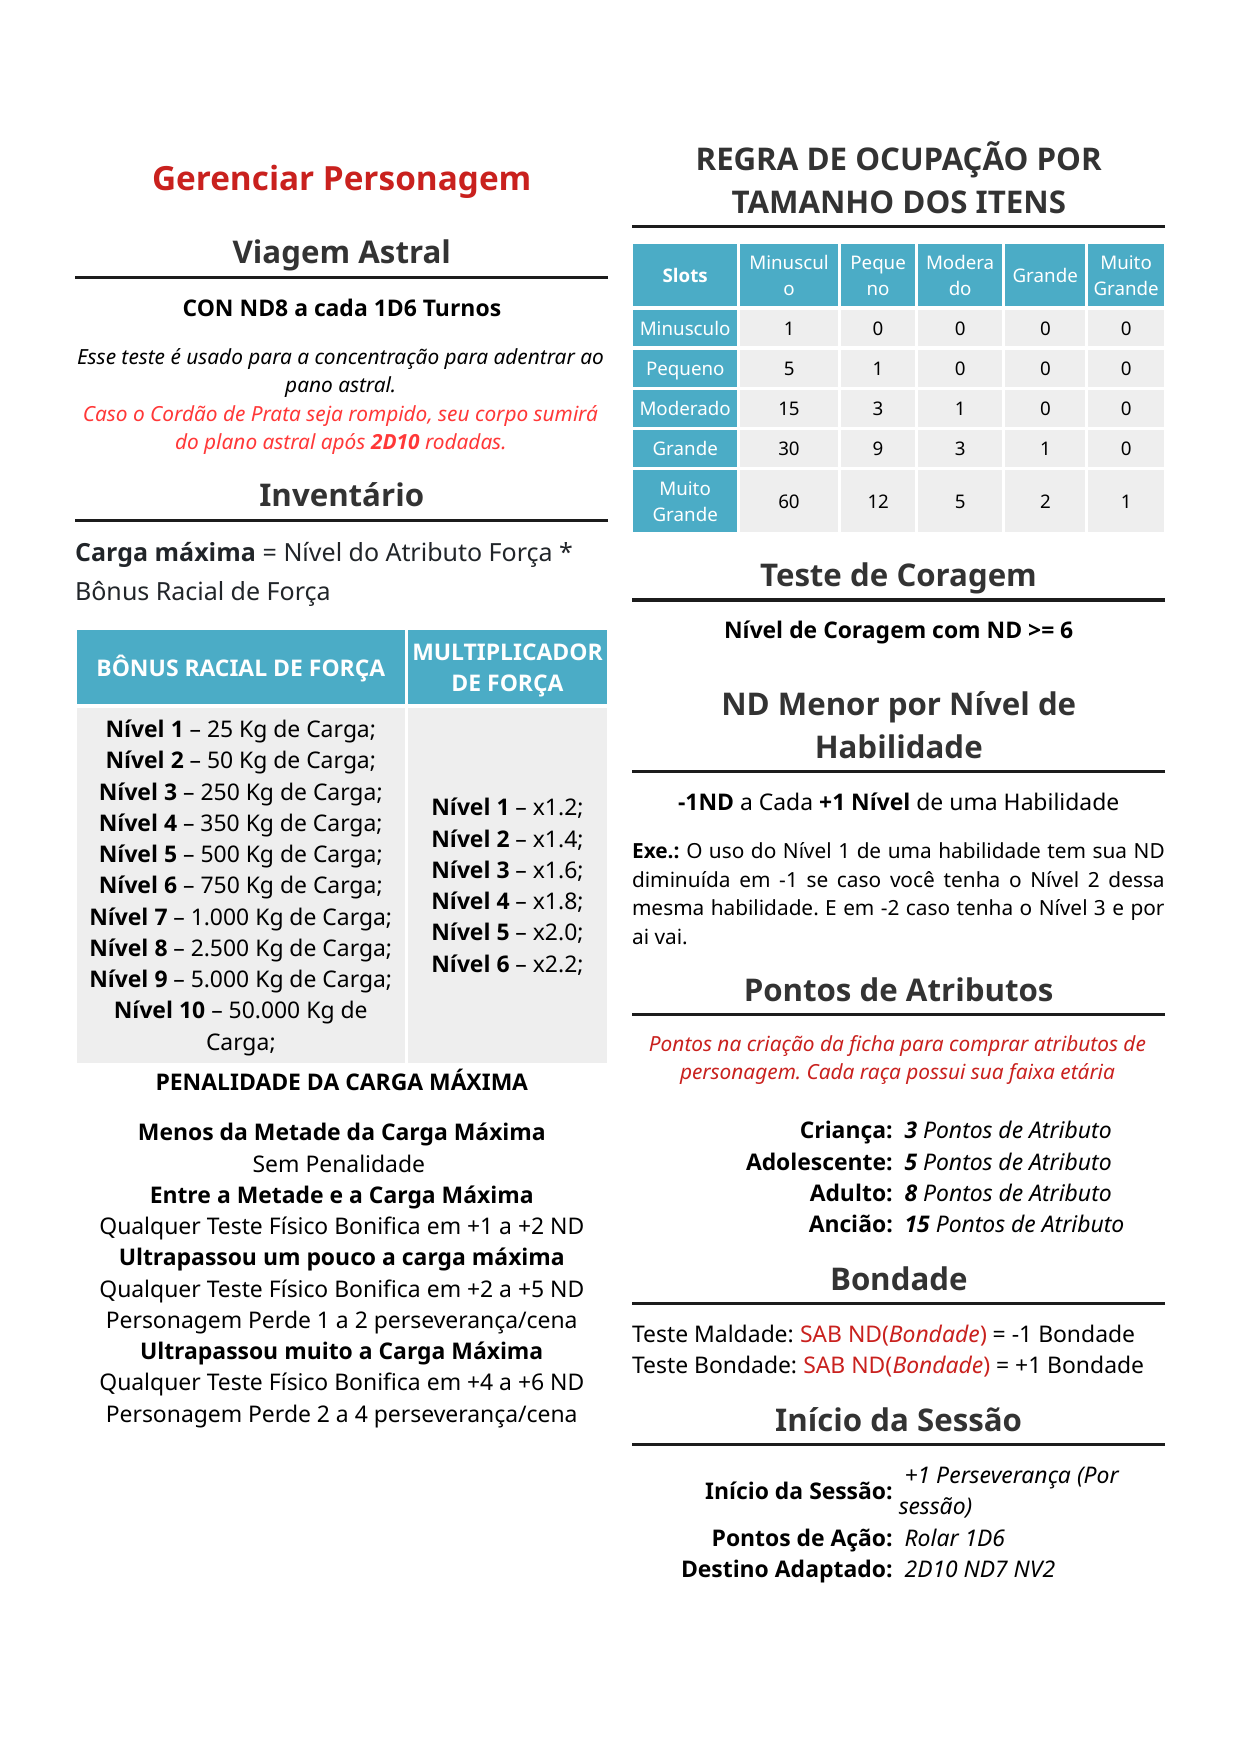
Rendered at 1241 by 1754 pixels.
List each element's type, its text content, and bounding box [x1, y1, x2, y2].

subtitle Início da Sessão [632, 1395, 1165, 1443]
subtitle Inventário [75, 470, 608, 519]
text Nível de Coragem com ND >= 6 [632, 614, 1165, 645]
table_cell 0 [1005, 350, 1085, 387]
subtitle REGRA DE OCUPAÇÃO POR TAMANHO DOS ITENS [632, 134, 1165, 225]
table_cell Ancião: [632, 1208, 898, 1239]
table_header Pequeno [841, 244, 915, 306]
text PENALIDADE DA CARGA MÁXIMA [75, 1066, 608, 1097]
table_header Minusculo [740, 244, 838, 306]
table_header Criança: [632, 1114, 898, 1145]
subtitle Caso o Cordão de Prata seja rompido, seu corpo sumirá do plano astral após 2D10 rodadas. [75, 399, 608, 456]
subtitle Viagem Astral [75, 227, 608, 276]
table_cell 60 [740, 470, 838, 532]
table_header MULTIPLICADOR DE FORÇA [408, 630, 607, 704]
subtitle Pontos de Atributos [632, 965, 1165, 1013]
table_cell Destino Adaptado: [632, 1553, 898, 1584]
table_header Início da Sessão: [632, 1459, 898, 1521]
table_cell 15 [740, 390, 838, 427]
table_cell 5 [918, 470, 1002, 532]
subtitle Bondade [632, 1254, 1165, 1302]
table_header 3 Pontos de Atributo [899, 1114, 1165, 1145]
list Personagem Perde 2 a 4 perseverança/cena [75, 1398, 608, 1429]
table_cell 3 [918, 430, 1002, 467]
list Personagem Perde 1 a 2 perseverança/cena [75, 1304, 608, 1335]
table_cell 1 [918, 390, 1002, 427]
list Ultrapassou muito a Carga Máxima [75, 1335, 608, 1366]
list Entre a Metade e a Carga Máxima [75, 1179, 608, 1210]
table_cell 0 [1088, 430, 1164, 467]
table_cell 0 [1088, 310, 1164, 346]
table_header Muito Grande [1088, 244, 1164, 306]
list Ultrapassou um pouco a carga máxima [75, 1241, 608, 1273]
table_cell 2D10 ND7 NV2 [899, 1553, 1165, 1584]
table_cell 9 [841, 430, 915, 467]
subtitle ND Menor por Nível de Habilidade [632, 679, 1165, 770]
list Teste Maldade: SAB ND(Bondade) = -1 Bondade [632, 1318, 1165, 1349]
table_cell 1 [1005, 430, 1085, 467]
subtitle Pontos na criação da ficha para comprar atributos de personagem. Cada raça possui sua faixa etária [632, 1029, 1165, 1086]
text Carga máxima = Nível do Atributo Força * Bônus Racial de Força [75, 534, 608, 608]
table_cell 5 Pontos de Atributo [899, 1145, 1165, 1177]
list Qualquer Teste Físico Bonifica em +4 a +6 ND [75, 1366, 608, 1398]
text -1ND a Cada +1 Nível de uma Habilidade [632, 786, 1165, 817]
table_cell 0 [918, 350, 1002, 387]
table_cell Muito Grande [633, 470, 737, 532]
table_cell Nível 1 – x1.2; Nível 2 – x1.4; Nível 3 – x1.6; Nível 4 – x1.8; Nível 5 – x2.0; Nível 6 – x2.2; [408, 708, 607, 1063]
table_cell 0 [918, 310, 1002, 346]
table_cell Minusculo [633, 310, 737, 346]
table_cell 15 Pontos de Atributo [899, 1208, 1165, 1239]
table_header Grande [1005, 244, 1085, 306]
subtitle Esse teste é usado para a concentração para adentrar ao pano astral. [75, 342, 608, 399]
table_cell 0 [1088, 390, 1164, 427]
table_cell Nível 1 – 25 Kg de Carga; Nível 2 – 50 Kg de Carga; Nível 3 – 250 Kg de Carga; Nível 4 – 350 Kg de Carga; Nível 5 – 500 Kg de Carga; Nível 6 – 750 Kg de Carga; Nível 7 – 1.000 Kg de Carga; Nível 8 – 2.500 Kg de Carga; Nível 9 – 5.000 Kg de Carga; Nível 10 – 50.000 Kg de Carga; [77, 708, 405, 1063]
table_header Moderado [918, 244, 1002, 306]
text CON ND8 a cada 1D6 Turnos [75, 291, 608, 323]
list Qualquer Teste Físico Bonifica em +1 a +2 ND [75, 1210, 608, 1241]
table_cell 2 [1005, 470, 1085, 532]
list Sem Penalidade [75, 1148, 608, 1179]
list Teste Bondade: SAB ND(Bondade) = +1 Bondade [632, 1349, 1165, 1380]
table_cell 1 [1088, 470, 1164, 532]
table_cell Adolescente: [632, 1145, 898, 1177]
table_cell Adulto: [632, 1177, 898, 1208]
table_cell 8 Pontos de Atributo [899, 1177, 1165, 1208]
table_cell 30 [740, 430, 838, 467]
table_cell Pequeno [633, 350, 737, 387]
table_cell 12 [841, 470, 915, 532]
table_cell Moderado [633, 390, 737, 427]
table_header +1 Perseverança (Por sessão) [899, 1459, 1165, 1521]
table_cell 0 [1005, 310, 1085, 346]
table_cell Pontos de Ação: [632, 1521, 898, 1553]
table_cell 0 [1088, 350, 1164, 387]
table_cell 1 [740, 310, 838, 346]
table_cell 0 [841, 310, 915, 346]
table_cell 3 [841, 390, 915, 427]
table_cell Grande [633, 430, 737, 467]
table_cell 1 [841, 350, 915, 387]
table_cell 0 [1005, 390, 1085, 427]
table_cell 5 [740, 350, 838, 387]
subtitle Teste de Coragem [632, 550, 1165, 598]
list Menos da Metade da Carga Máxima [75, 1116, 608, 1148]
table_cell Rolar 1D6 [899, 1521, 1165, 1553]
table_header BÔNUS RACIAL DE FORÇA [77, 630, 405, 704]
subtitle Exe.: O uso do Nível 1 de uma habilidade tem sua ND diminuída em -1 se caso você tenha o Nível 2 dessa mesma habilidade. E em -2 caso tenha o Nível 3 e por ai vai. [632, 836, 1165, 950]
table_header Slots [633, 244, 737, 306]
subtitle Gerenciar Personagem [75, 155, 608, 200]
list Qualquer Teste Físico Bonifica em +2 a +5 ND [75, 1273, 608, 1304]
